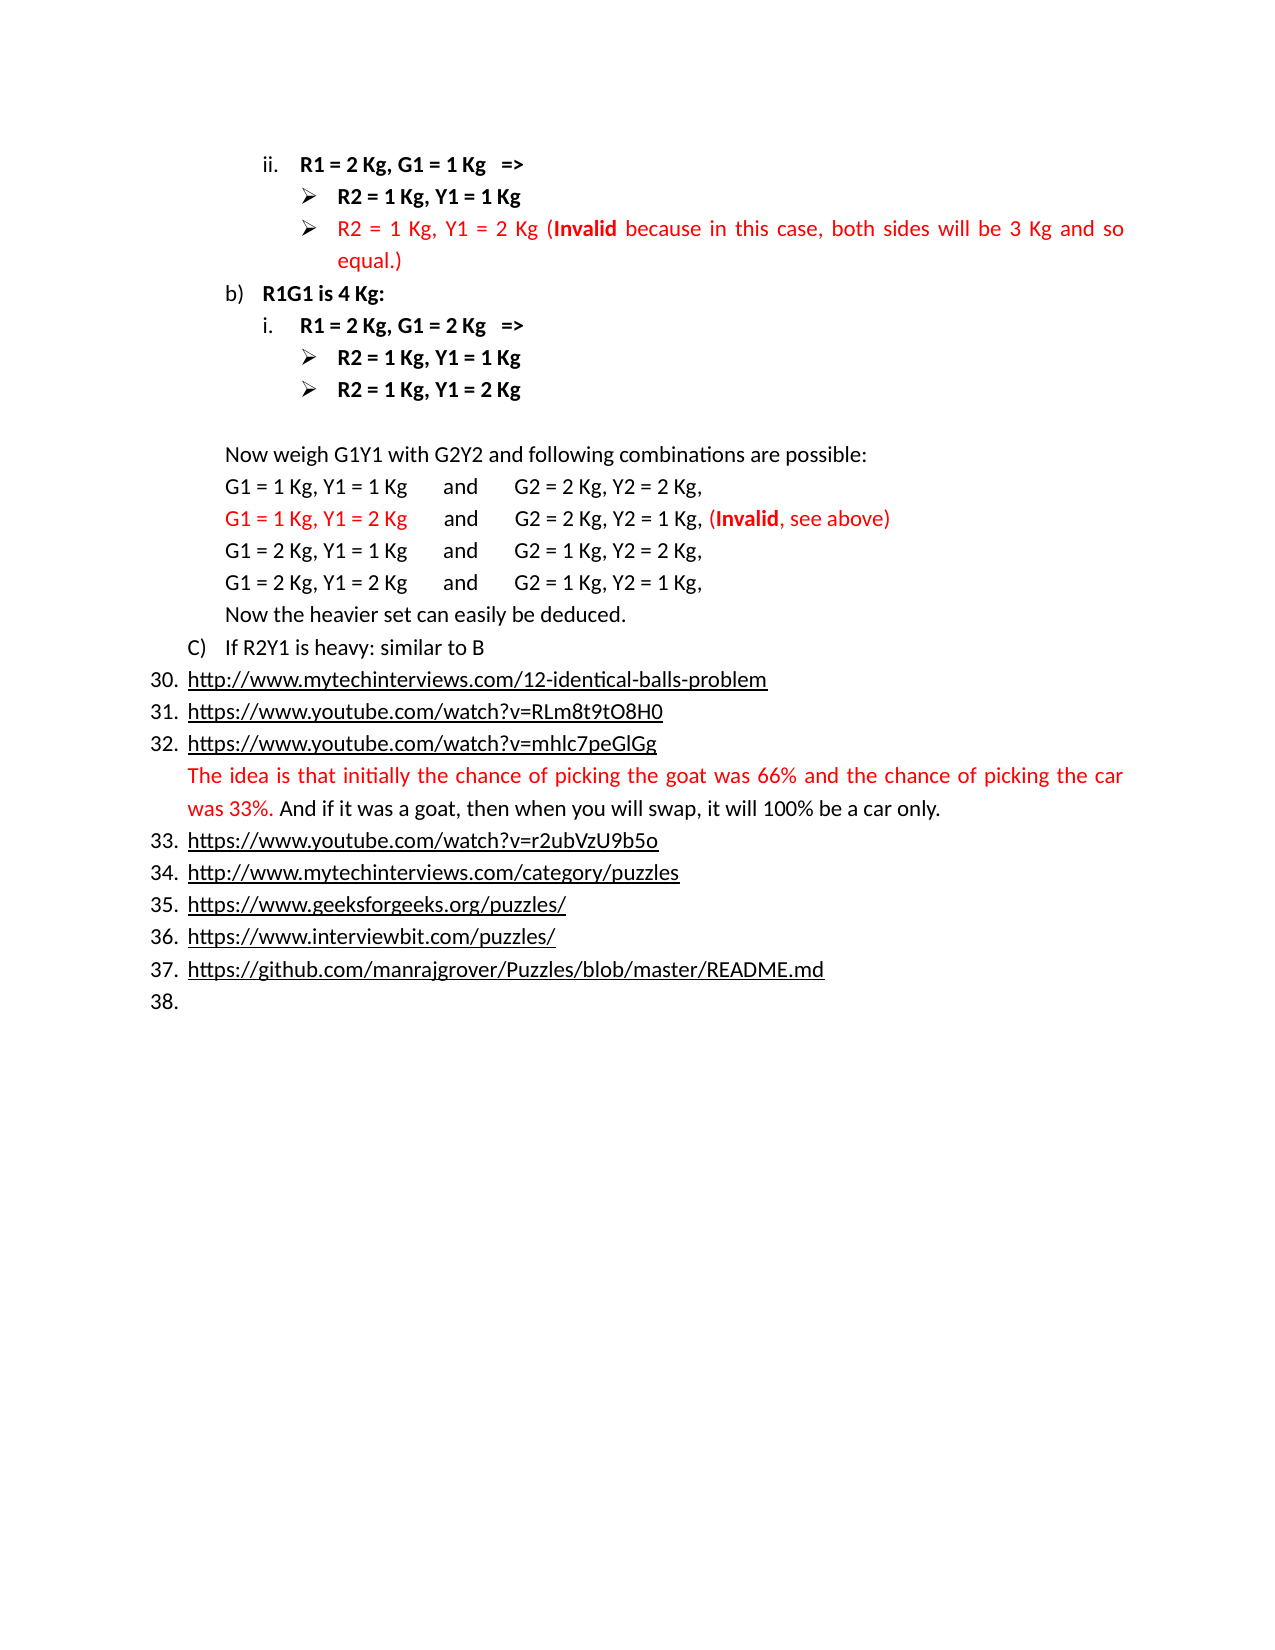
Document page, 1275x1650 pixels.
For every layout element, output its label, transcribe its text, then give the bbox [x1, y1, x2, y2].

list R1 = 2 Kg, G1 = 1 Kg => [262, 150, 1125, 178]
list http://www.mytechinterviews.com/12-identical-balls-problem [150, 665, 1125, 693]
list Now the heavier set can easily be deduced. [187, 601, 1125, 629]
list The idea is that initially the chance of picking the goat was 66% and the chance of picking the car was 33%. And if it was a goat, then when you will swap, it will 100% be a car only. [150, 762, 1125, 822]
list R2 = 1 Kg, Y1 = 2 Kg [300, 375, 1125, 403]
list G1 = 1 Kg, Y1 = 2 Kg and G2 = 2 Kg, Y2 = 1 Kg, (Invalid, see above) [187, 504, 1125, 532]
list G1 = 2 Kg, Y1 = 2 Kg and G2 = 1 Kg, Y2 = 1 Kg, [187, 568, 1125, 596]
list R2 = 1 Kg, Y1 = 1 Kg [300, 182, 1125, 210]
list R1 = 2 Kg, G1 = 2 Kg => [262, 311, 1125, 339]
list http://www.mytechinterviews.com/category/puzzles [150, 858, 1125, 886]
list R1G1 is 4 Kg: [225, 279, 1125, 307]
list G1 = 2 Kg, Y1 = 1 Kg and G2 = 1 Kg, Y2 = 2 Kg, [187, 536, 1125, 564]
list Now weigh G1Y1 with G2Y2 and following combinations are possible: [187, 440, 1125, 468]
list R2 = 1 Kg, Y1 = 1 Kg [300, 343, 1125, 371]
list https://www.youtube.com/watch?v=mhlc7peGlGg [150, 729, 1125, 757]
list https://www.interviewbit.com/puzzles/ [150, 922, 1125, 951]
list If R2Y1 is heavy: similar to B [187, 633, 1125, 661]
list https://www.youtube.com/watch?v=RLm8t9tO8H0 [150, 697, 1125, 725]
list https://www.youtube.com/watch?v=r2ubVzU9b5o [150, 826, 1125, 854]
list https://github.com/manrajgrover/Puzzles/blob/master/README.md [150, 955, 1125, 983]
list https://www.geeksforgeeks.org/puzzles/ [150, 890, 1125, 918]
list R2 = 1 Kg, Y1 = 2 Kg (Invalid because in this case, both sides will be 3 Kg and so equal.) [300, 214, 1125, 274]
list G1 = 1 Kg, Y1 = 1 Kg and G2 = 2 Kg, Y2 = 2 Kg, [187, 472, 1125, 500]
